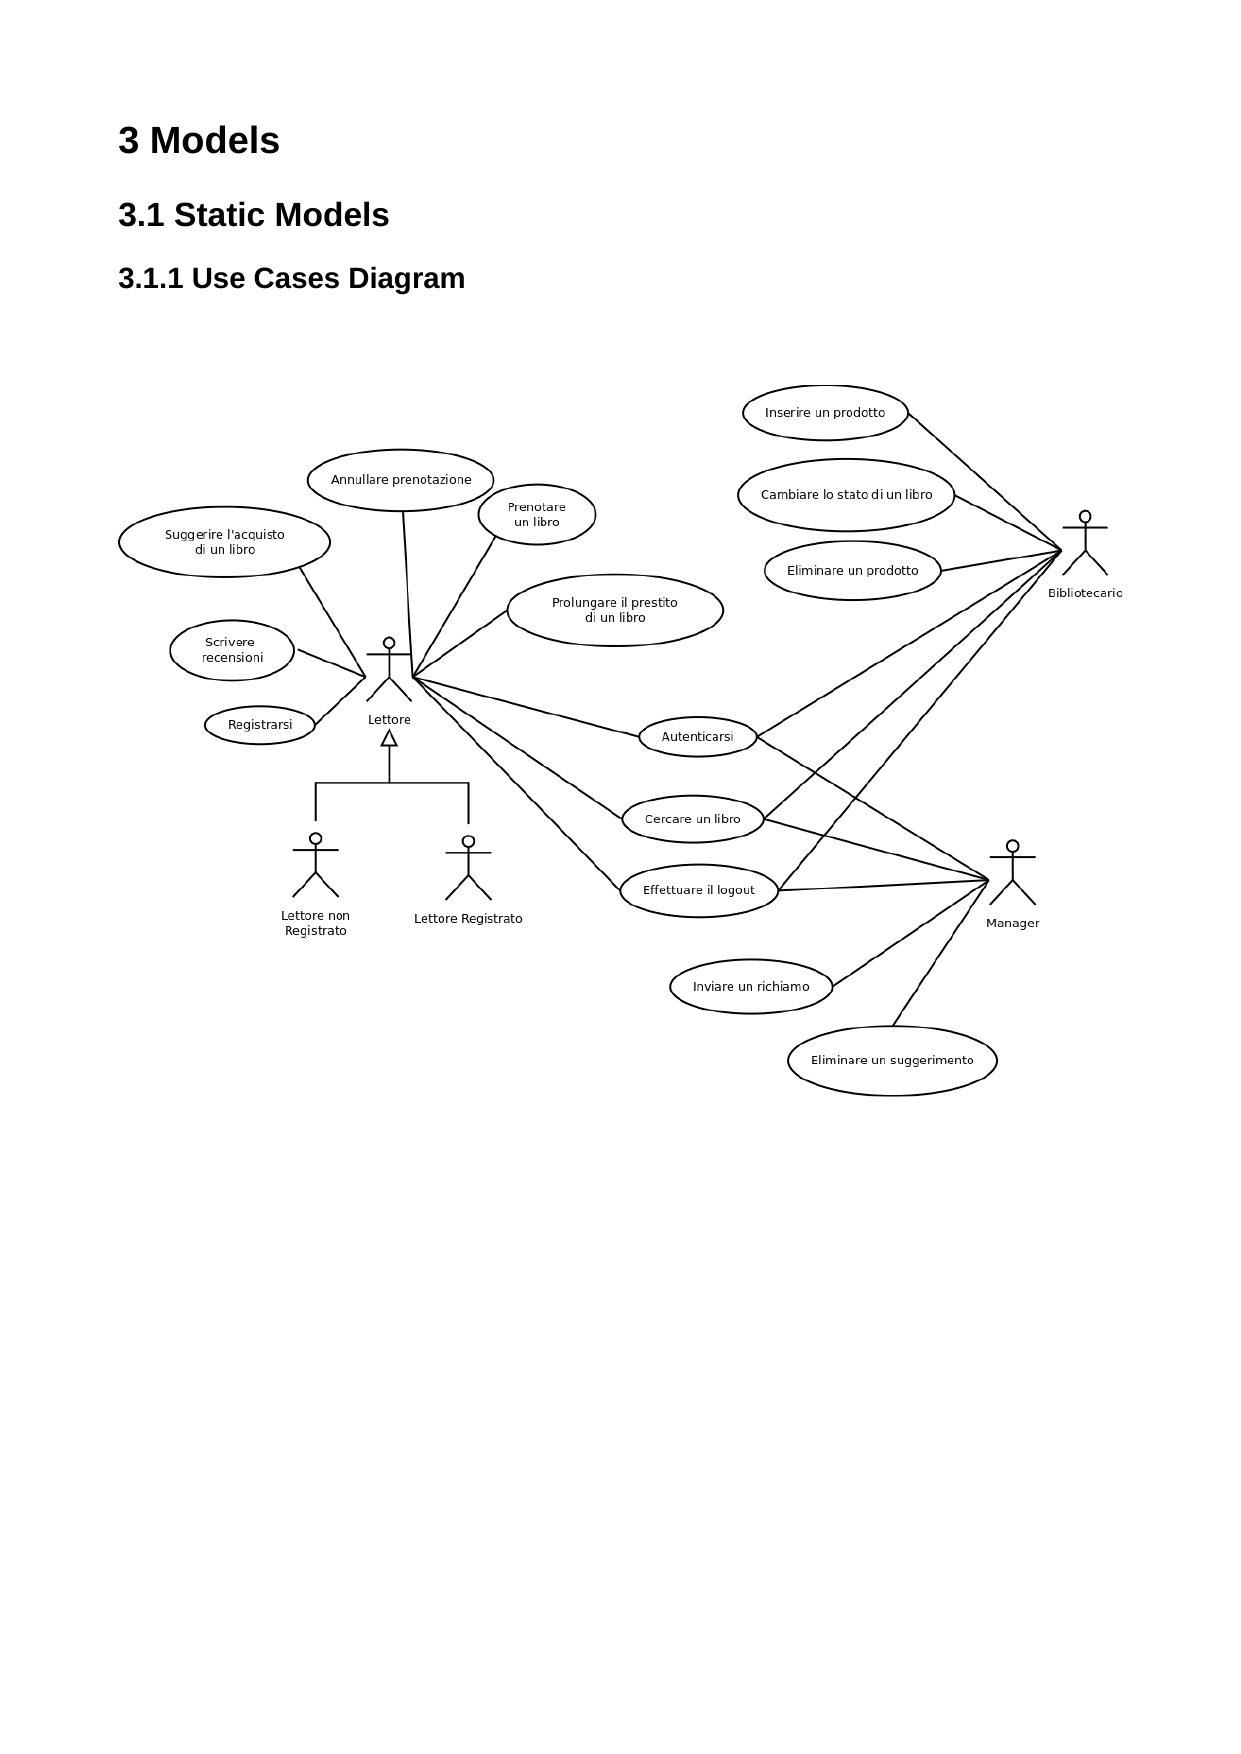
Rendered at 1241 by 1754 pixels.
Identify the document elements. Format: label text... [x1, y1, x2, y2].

subtitle 3.1.1 Use Cases Diagram [118, 261, 1122, 294]
subtitle 3 Models [118, 118, 1122, 162]
picture [118, 385, 1123, 1097]
subtitle 3.1 Static Models [118, 195, 1122, 234]
